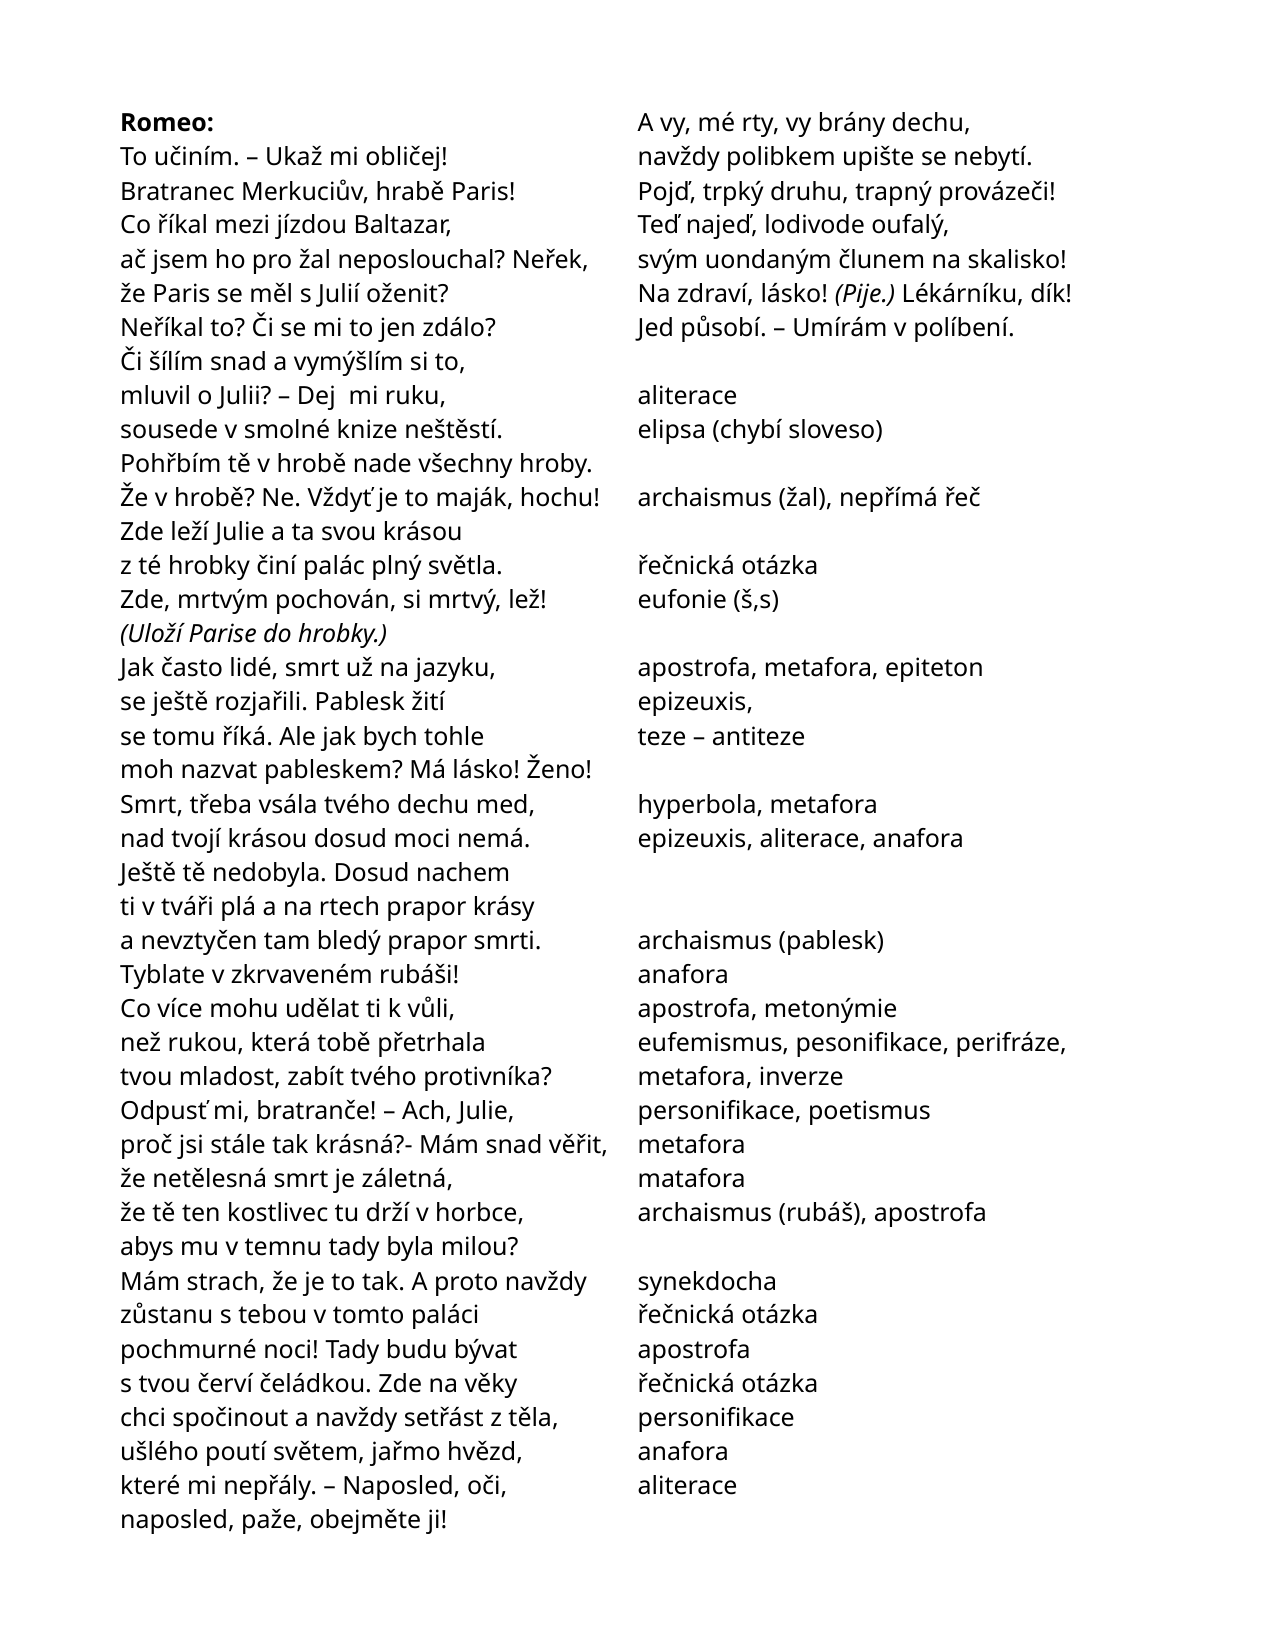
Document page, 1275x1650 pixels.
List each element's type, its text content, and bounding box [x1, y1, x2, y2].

text eufonie (š,s) [637, 582, 1155, 616]
text matafora [637, 1161, 1155, 1195]
text Na zdraví, lásko! (Pije.) Lékárníku, dík! [637, 275, 1155, 309]
text apostrofa [637, 1331, 1155, 1365]
text Co říkal mezi jízdou Baltazar, [120, 207, 637, 241]
text ač jsem ho pro žal neposlouchal? Neřek, [120, 241, 637, 275]
text Pojď, trpký druhu, trapný provázeči! [637, 173, 1155, 207]
text anafora [637, 1433, 1155, 1467]
text teze – antiteze [637, 718, 1155, 752]
text z té hrobky činí palác plný světla. [120, 548, 637, 582]
text které mi nepřály. – Naposled, oči, [120, 1467, 637, 1502]
text aliterace [637, 1467, 1155, 1502]
text navždy polibkem upište se nebytí. [637, 139, 1155, 173]
text moh nazvat pableskem? Má lásko! Ženo! [120, 752, 637, 786]
text Teď najeď, lodivode oufalý, [637, 207, 1155, 241]
text archaismus (rubáš), apostrofa [637, 1195, 1155, 1229]
text Co více mohu udělat ti k vůli, [120, 991, 637, 1025]
text mluvil o Julii? – Dej mi ruku, [120, 377, 637, 412]
text Že v hrobě? Ne. Vždyť je to maják, hochu! [120, 480, 637, 514]
text hyperbola, metafora [637, 786, 1155, 820]
text Bratranec Merkuciův, hrabě Paris! [120, 173, 637, 207]
text že netělesná smrt je záletná, [120, 1161, 637, 1195]
text ušlého poutí světem, jařmo hvězd, [120, 1433, 637, 1467]
text že Paris se měl s Julií oženit? [120, 275, 637, 309]
text Neříkal to? Či se mi to jen zdálo? [120, 309, 637, 343]
text se ještě rozjařili. Pablesk žití [120, 684, 637, 718]
text chci spočinout a navždy setřást z těla, [120, 1399, 637, 1433]
text epizeuxis, aliterace, anafora [637, 820, 1155, 854]
text Ještě tě nedobyla. Dosud nachem [120, 854, 637, 888]
text Či šílím snad a vymýšlím si to, [120, 343, 637, 377]
text Zde leží Julie a ta svou krásou [120, 514, 637, 548]
text anafora [637, 957, 1155, 991]
text apostrofa, metonýmie [637, 991, 1155, 1025]
text že tě ten kostlivec tu drží v horbce, [120, 1195, 637, 1229]
text eufemismus, pesonifikace, perifráze, [637, 1025, 1155, 1059]
text metafora, inverze [637, 1059, 1155, 1093]
text se tomu říká. Ale jak bych tohle [120, 718, 637, 752]
text Zde, mrtvým pochován, si mrtvý, lež! [120, 582, 637, 616]
text elipsa (chybí sloveso) [637, 412, 1155, 446]
text abys mu v temnu tady byla milou? [120, 1229, 637, 1263]
text Smrt, třeba vsála tvého dechu med, [120, 786, 637, 820]
text To učiním. – Ukaž mi obličej! [120, 139, 637, 173]
text řečnická otázka [637, 1365, 1155, 1399]
text s tvou červí čeládkou. Zde na věky [120, 1365, 637, 1399]
text aliterace [637, 377, 1155, 412]
text archaismus (žal), nepřímá řeč [637, 480, 1155, 514]
text proč jsi stále tak krásná?- Mám snad věřit, [120, 1127, 637, 1161]
text pochmurné noci! Tady budu bývat [120, 1331, 637, 1365]
text archaismus (pablesk) [637, 922, 1155, 957]
text řečnická otázka [637, 1297, 1155, 1331]
text nad tvojí krásou dosud moci nemá. [120, 820, 637, 854]
text A vy, mé rty, vy brány dechu, [637, 105, 1155, 139]
text naposled, paže, obejměte ji! [120, 1502, 637, 1536]
text apostrofa, metafora, epiteton [637, 650, 1155, 684]
text zůstanu s tebou v tomto paláci [120, 1297, 637, 1331]
text personifikace, poetismus [637, 1093, 1155, 1127]
text řečnická otázka [637, 548, 1155, 582]
text metafora [637, 1127, 1155, 1161]
text personifikace [637, 1399, 1155, 1433]
text Odpusť mi, bratranče! – Ach, Julie, [120, 1093, 637, 1127]
text Jak často lidé, smrt už na jazyku, [120, 650, 637, 684]
text Tyblate v zkrvaveném rubáši! [120, 957, 637, 991]
text Jed působí. – Umírám v políbení. [637, 309, 1155, 343]
text Romeo: [120, 105, 637, 139]
text sousede v smolné knize neštěstí. [120, 412, 637, 446]
text epizeuxis, [637, 684, 1155, 718]
text než rukou, která tobě přetrhala [120, 1025, 637, 1059]
text synekdocha [637, 1263, 1155, 1297]
text (Uloží Parise do hrobky.) [120, 616, 637, 650]
text svým uondaným člunem na skalisko! [637, 241, 1155, 275]
text ti v tváři plá a na rtech prapor krásy [120, 888, 637, 922]
text Pohřbím tě v hrobě nade všechny hroby. [120, 446, 637, 480]
text a nevztyčen tam bledý prapor smrti. [120, 922, 637, 957]
text tvou mladost, zabít tvého protivníka? [120, 1059, 637, 1093]
text Mám strach, že je to tak. A proto navždy [120, 1263, 637, 1297]
